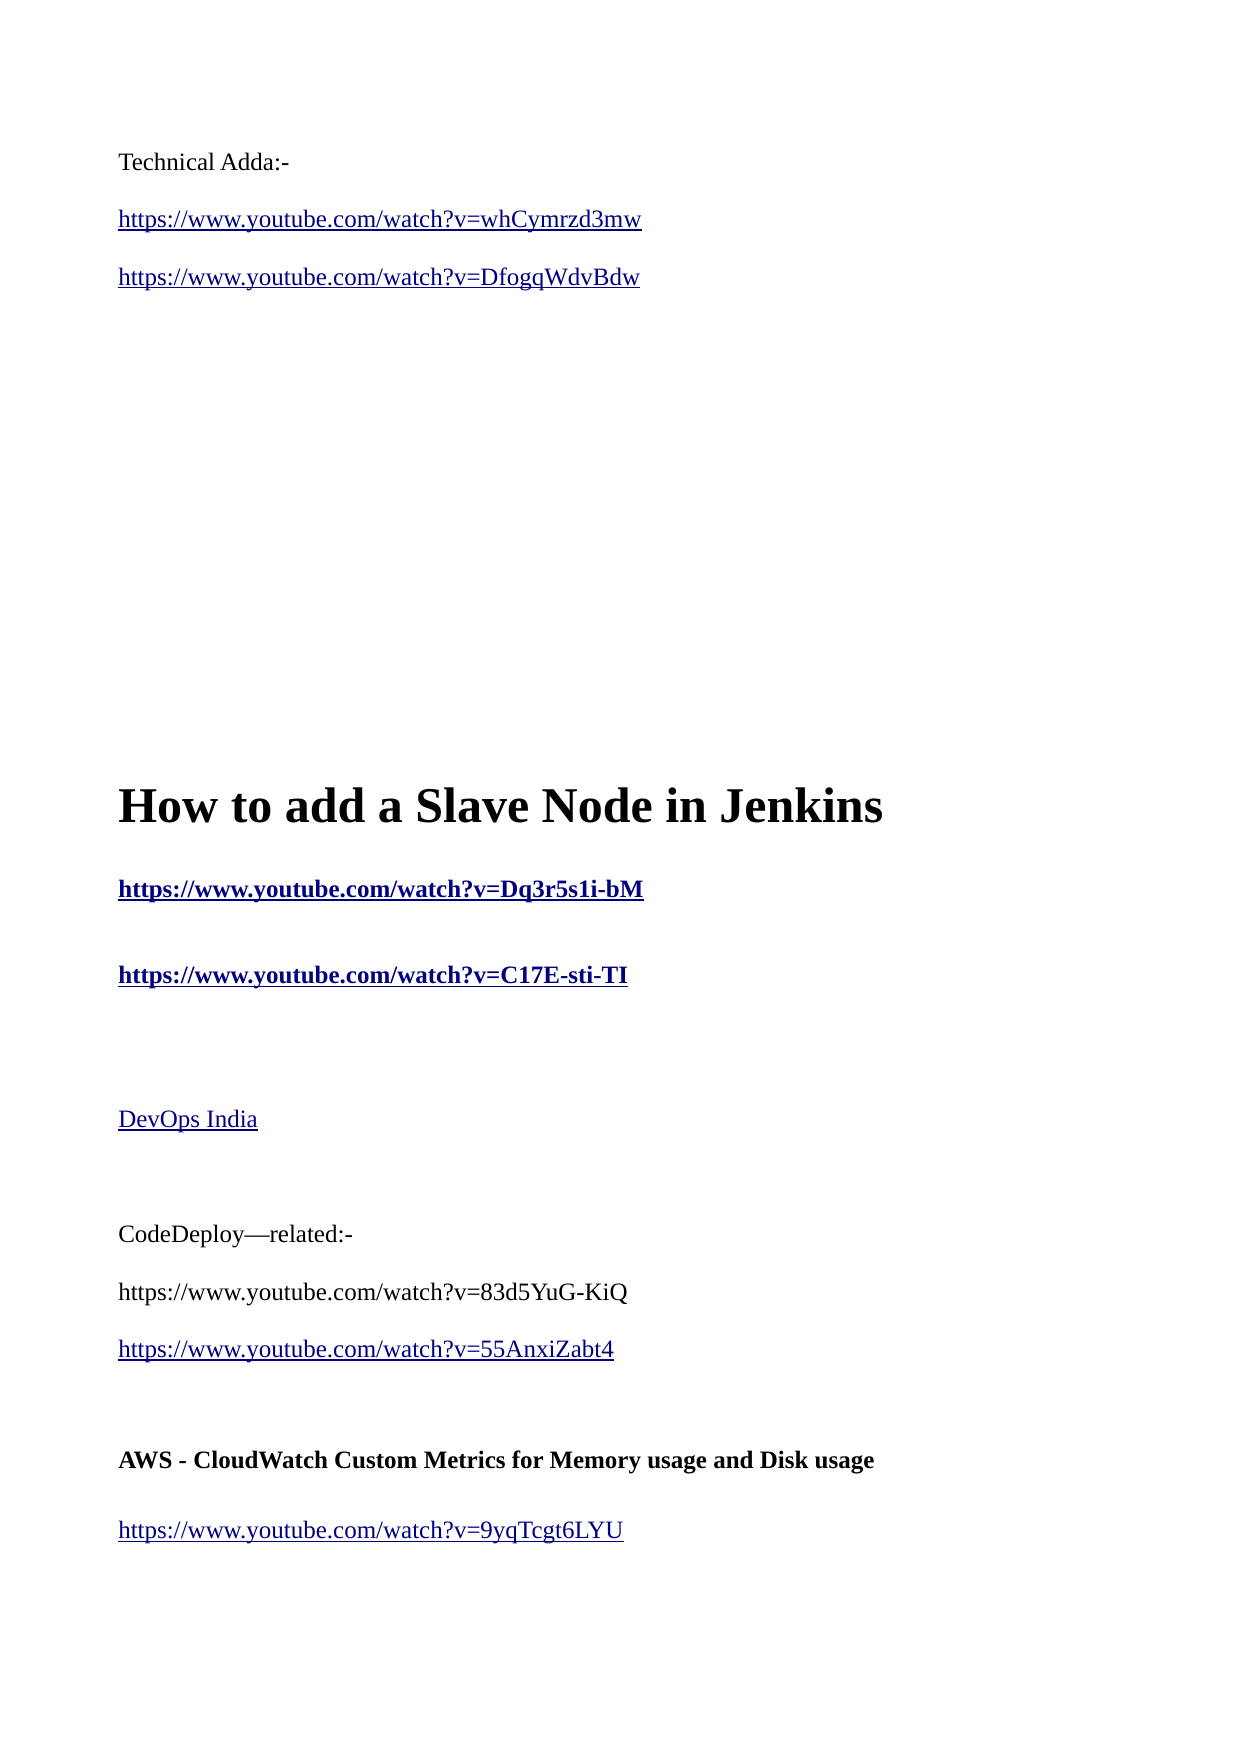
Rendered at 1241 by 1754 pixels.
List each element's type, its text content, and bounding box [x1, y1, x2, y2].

text https://www.youtube.com/watch?v=Dq3r5s1i-bM [118, 874, 1122, 903]
text https://www.youtube.com/watch?v=55AnxiZabt4 [118, 1334, 1122, 1363]
subtitle How to add a Slave Node in Jenkins [118, 776, 1122, 833]
text https://www.youtube.com/watch?v=whCymrzd3mw [118, 204, 1122, 233]
text Technical Adda:- [118, 147, 1122, 176]
text https://www.youtube.com/watch?v=C17E-sti-TI [118, 961, 1122, 989]
subtitle AWS - CloudWatch Custom Metrics for Memory usage and Disk usage [118, 1446, 1122, 1474]
text DevOps India [118, 1104, 1122, 1133]
text https://www.youtube.com/watch?v=83d5YuG-KiQ [118, 1277, 1122, 1306]
text https://www.youtube.com/watch?v=DfogqWdvBdw [118, 262, 1122, 291]
text CodeDeploy—related:- [118, 1219, 1122, 1248]
text https://www.youtube.com/watch?v=9yqTcgt6LYU [118, 1516, 1122, 1544]
